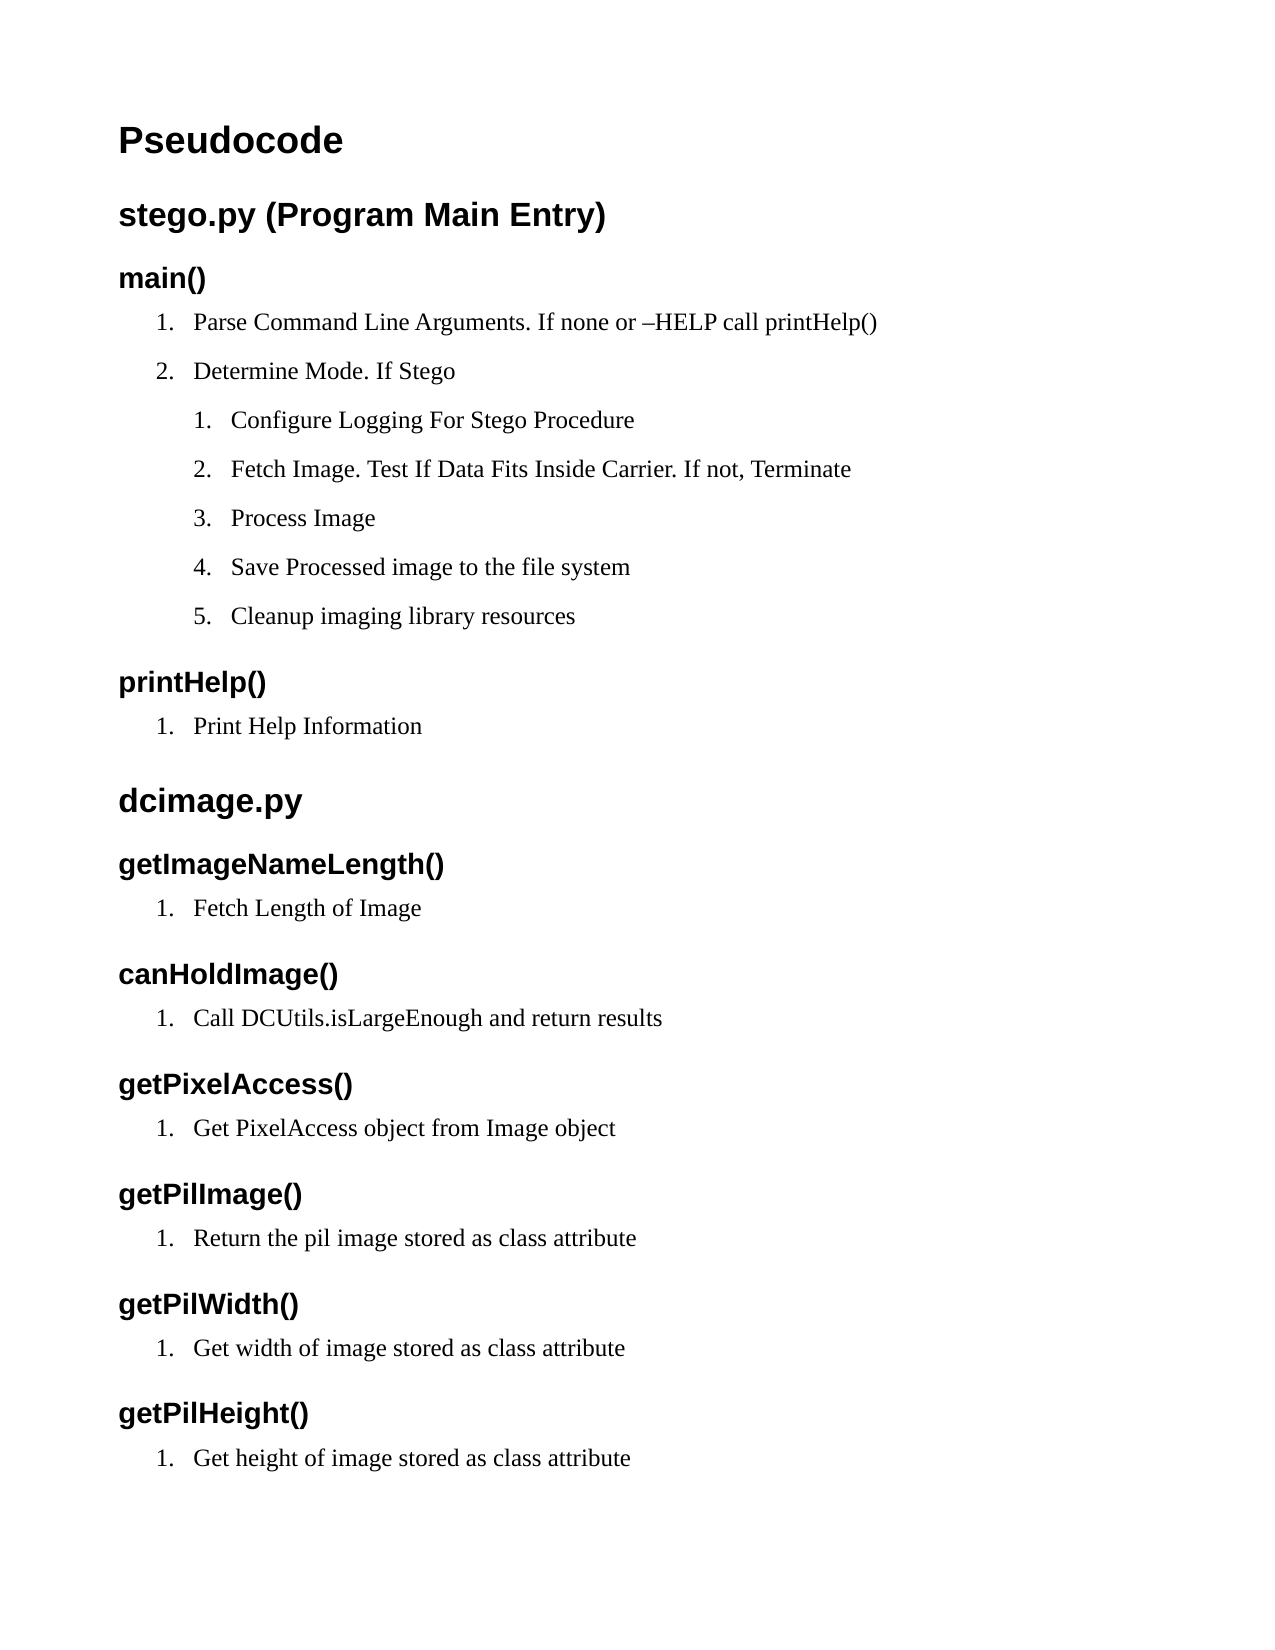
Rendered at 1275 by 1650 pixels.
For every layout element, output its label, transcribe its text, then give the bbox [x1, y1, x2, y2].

subtitle printHelp() [118, 665, 1157, 699]
list Fetch Length of Image [156, 893, 1157, 922]
list Get height of image stored as class attribute [156, 1443, 1157, 1471]
list Fetch Image. Test If Data Fits Inside Carrier. If not, Terminate [193, 454, 1157, 483]
list Configure Logging For Stego Procedure [193, 405, 1157, 434]
list Get width of image stored as class attribute [156, 1333, 1157, 1362]
list Call DCUtils.isLargeEnough and return results [156, 1003, 1157, 1032]
subtitle stego.py (Program Main Entry) [118, 195, 1157, 234]
subtitle canHoldImage() [118, 957, 1157, 991]
subtitle getPilWidth() [118, 1287, 1157, 1320]
list Get PixelAccess object from Image object [156, 1113, 1157, 1142]
subtitle dcimage.py [118, 781, 1157, 820]
subtitle getPilImage() [118, 1177, 1157, 1210]
list Print Help Information [156, 711, 1157, 740]
subtitle getPixelAccess() [118, 1067, 1157, 1101]
subtitle Pseudocode [118, 118, 1157, 162]
list Return the pil image stored as class attribute [156, 1223, 1157, 1252]
list Parse Command Line Arguments. If none or –HELP call printHelp() [156, 307, 1157, 336]
subtitle getPilHeight() [118, 1396, 1157, 1430]
list Save Processed image to the file system [193, 552, 1157, 581]
subtitle getImageNameLength() [118, 847, 1157, 881]
list Cleanup imaging library resources [193, 601, 1157, 630]
subtitle main() [118, 261, 1157, 294]
list Determine Mode. If Stego [156, 356, 1157, 385]
list Process Image [193, 503, 1157, 532]
